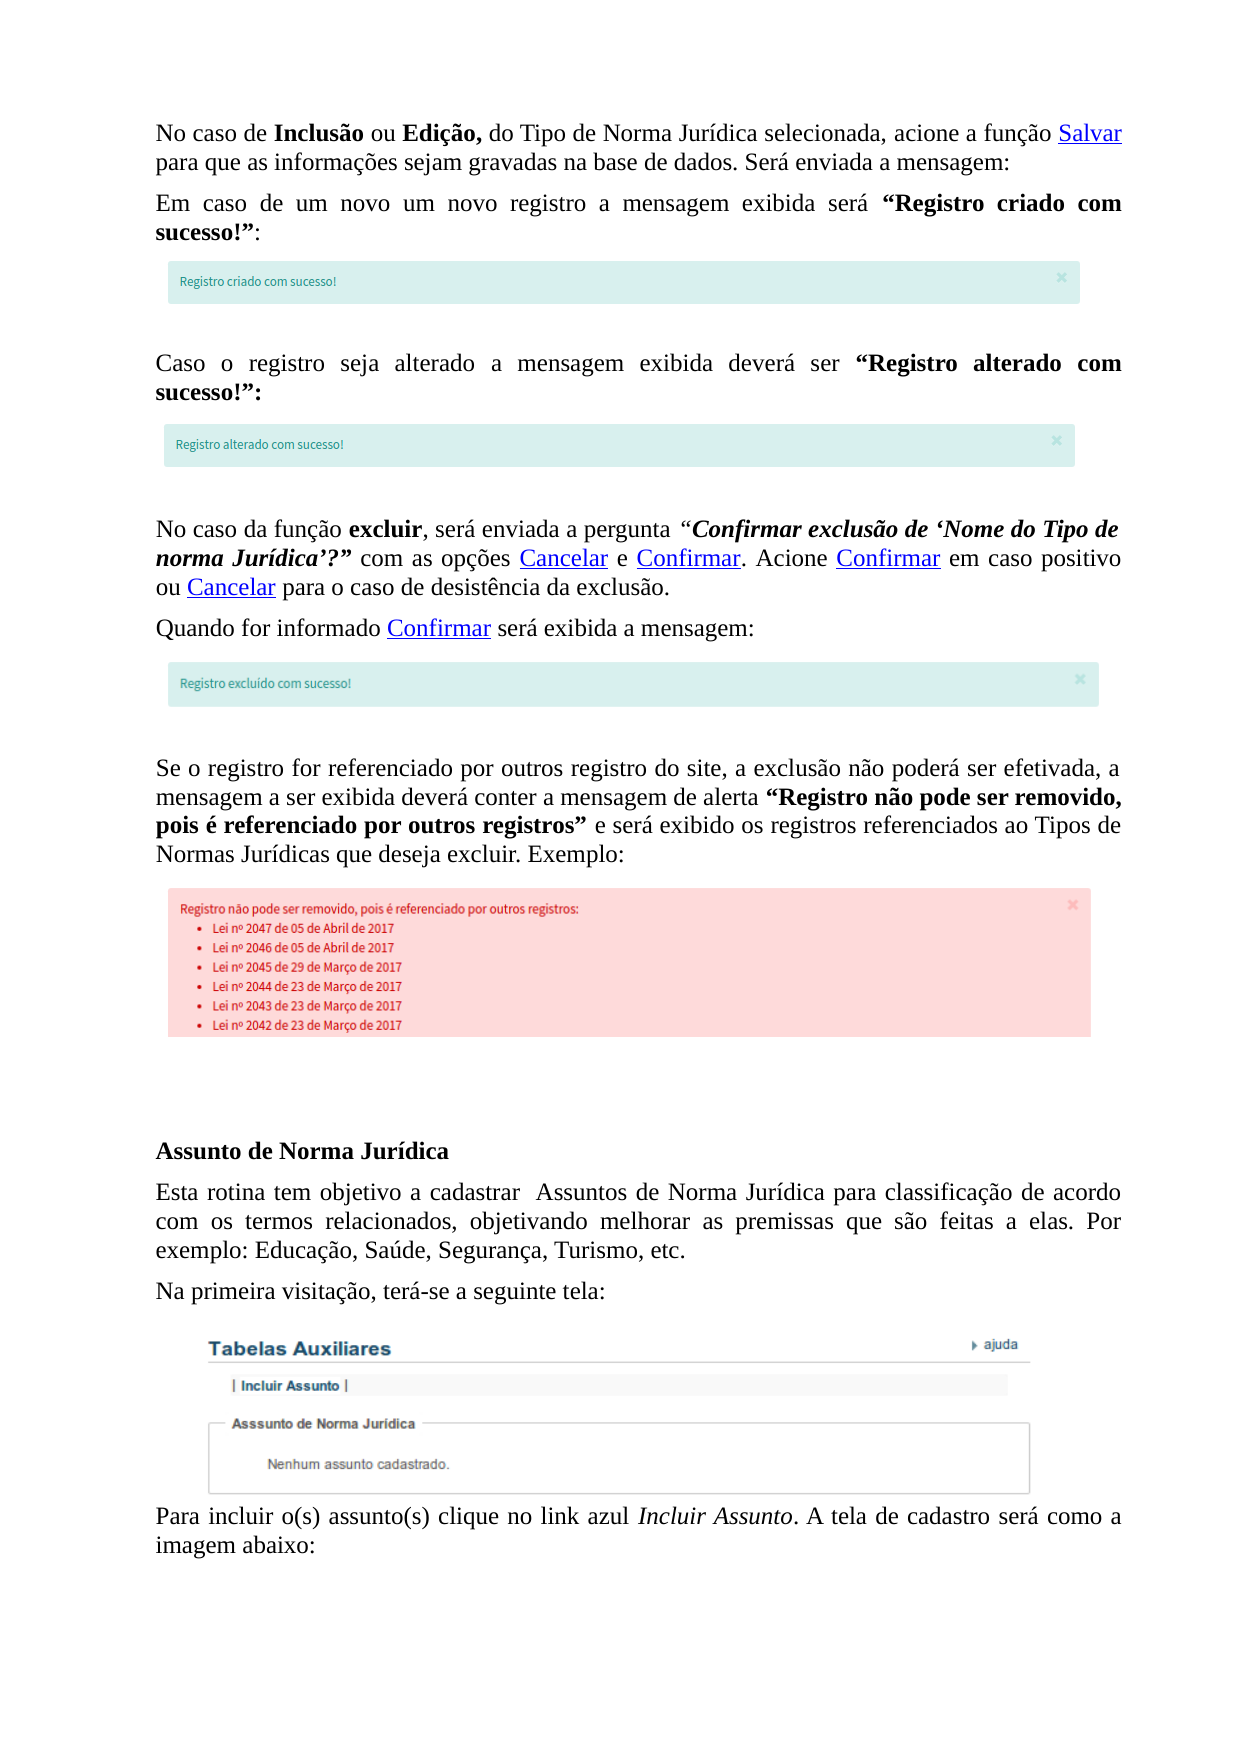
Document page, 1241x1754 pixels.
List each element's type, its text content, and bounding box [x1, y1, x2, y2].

text Se o registro for referenciado por outros registro do site, a exclusão não poderá ser efetivada, a mensagem a ser exibida deverá conter a mensagem de alerta “Registro não pode ser removido, pois é referenciado por outros registros” e será exibido os registros referenciados ao Tipos de Normas Jurídicas que deseja excluir. Exemplo: [156, 753, 1122, 868]
list Na primeira visitação, terá-se a seguinte tela: [155, 1276, 1122, 1305]
picture [164, 660, 1103, 712]
list Esta rotina tem objetivo a cadastrar Assuntos de Norma Jurídica para classificação de acordo com os termos relacionados, objetivando melhorar as premissas que são feitas a elas. Por exemplo: Educação, Saúde, Segurança, Turismo, etc. [155, 1177, 1122, 1263]
text Em caso de um novo um novo registro a mensagem exibida será “Registro criado com sucesso!”: [155, 188, 1122, 246]
picture [203, 1334, 1037, 1502]
picture [165, 258, 1093, 307]
text No caso da função excluir, será enviada a pergunta “Confirmar exclusão de ‘Nome do Tipo de norma Jurídica’?” com as opções Cancelar e Confirmar. Acione Confirmar em caso positivo ou Cancelar para o caso de desistência da exclusão. [156, 514, 1122, 601]
text No caso de Inclusão ou Edição, do Tipo de Norma Jurídica selecionada, acione a função Salvar para que as informações sejam gravadas na base de dados. Será enviada a mensagem: [155, 118, 1122, 176]
list Para incluir o(s) assunto(s) clique no link azul Incluir Assunto. A tela de cadastro será como a imagem abaixo: [155, 1449, 1122, 1559]
text Quando for informado Confirmar será exibida a mensagem: [156, 613, 1122, 642]
picture [166, 885, 1102, 1037]
picture [157, 418, 1084, 473]
text Caso o registro seja alterado a mensagem exibida deverá ser “Registro alterado com sucesso!”: [155, 348, 1122, 406]
list Assunto de Norma Jurídica [155, 1136, 1122, 1165]
